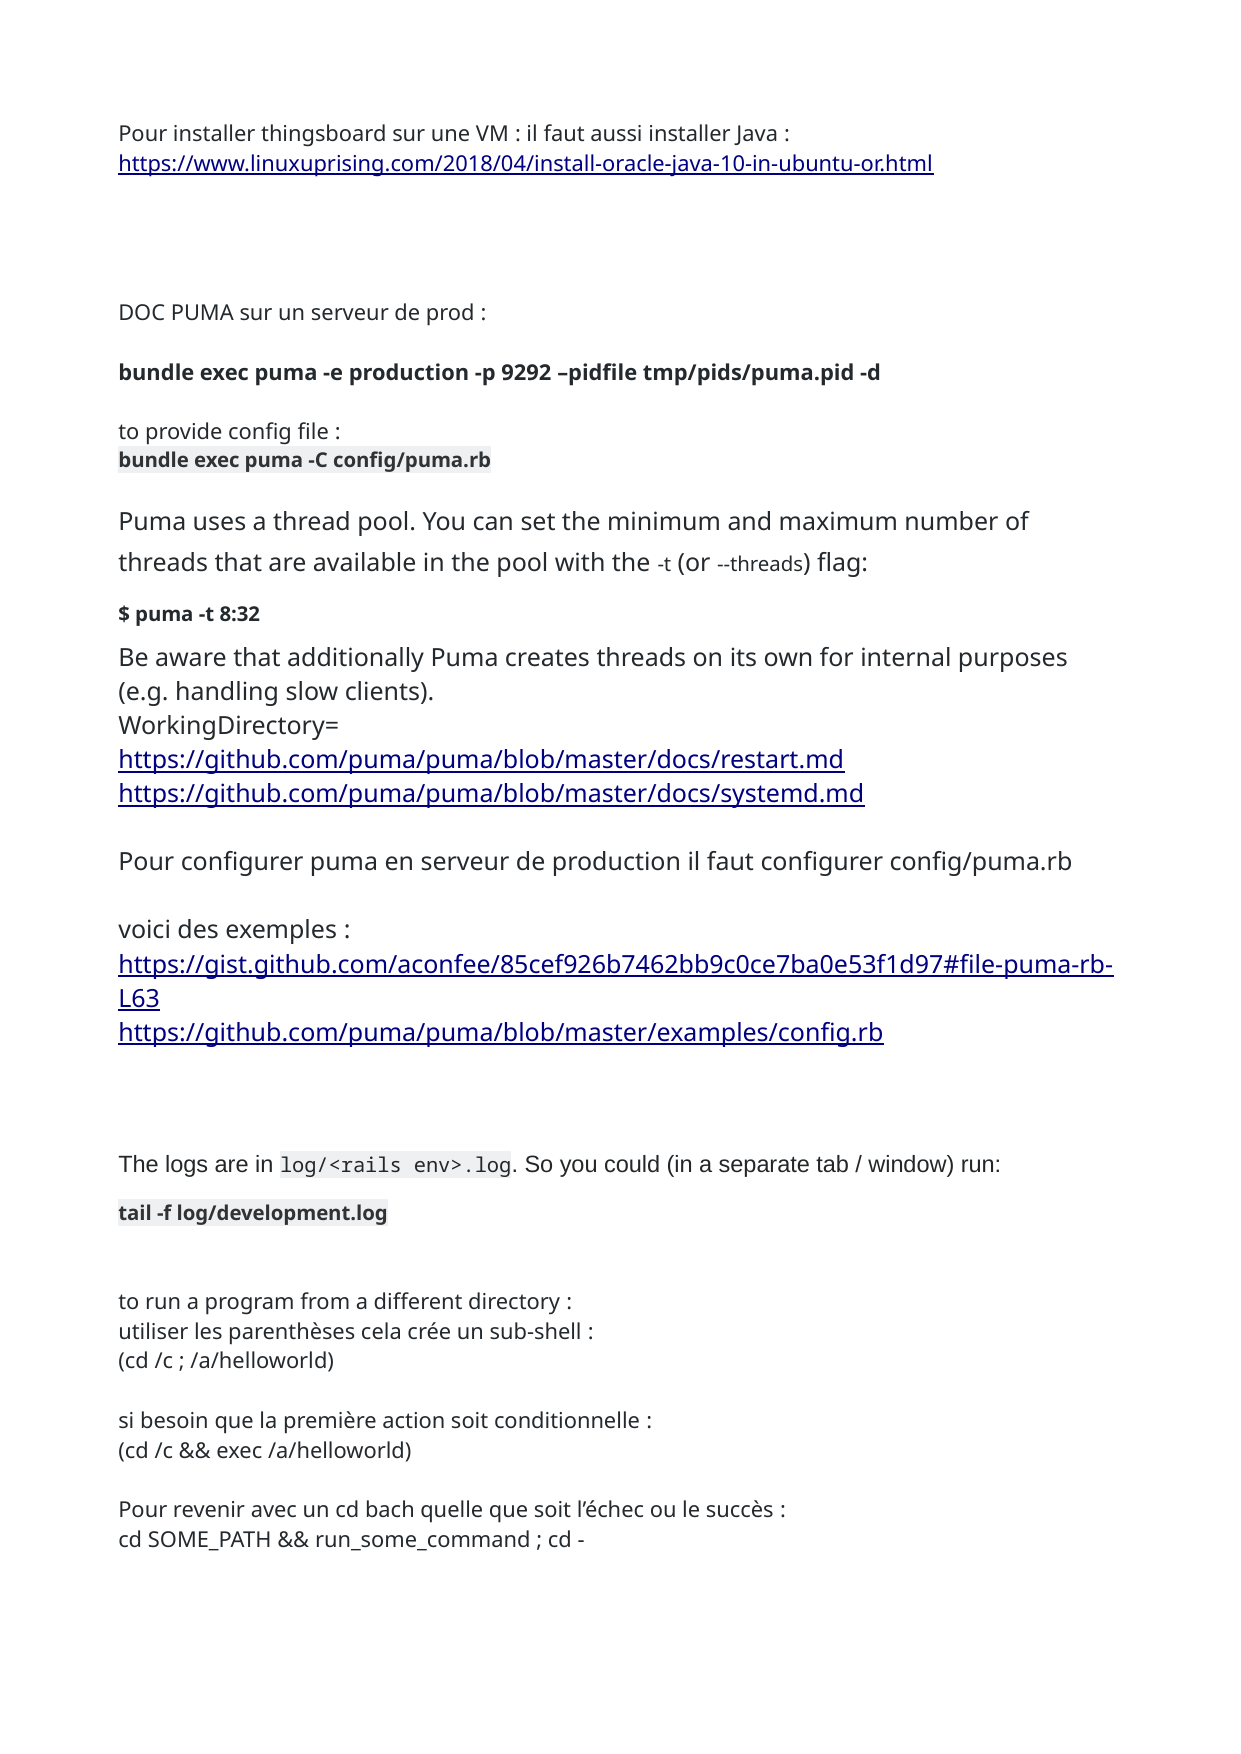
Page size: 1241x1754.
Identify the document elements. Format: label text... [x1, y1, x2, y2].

text $ puma -t 8:32 [118, 599, 1122, 627]
text bundle exec puma -C config/puma.rb [118, 446, 1122, 473]
text voici des exemples : [118, 912, 1122, 946]
text https://gist.github.com/aconfee/85cef926b7462bb9c0ce7ba0e53f1d97#file-puma-rb-L63 [118, 946, 1122, 1014]
text bundle exec puma -e production -p 9292 –pidfile tmp/pids/puma.pid -d [118, 356, 1122, 386]
text The logs are in log/<rails env>.log. So you could (in a separate tab / window) run: [118, 1151, 1122, 1178]
text https://github.com/puma/puma/blob/master/examples/config.rb [118, 1014, 1122, 1048]
text WorkingDirectory= [118, 708, 1122, 742]
text Puma uses a thread pool. You can set the minimum and maximum number of threads that are available in the pool with the -t (or --threads) flag: [118, 503, 1122, 578]
text Be aware that additionally Puma creates threads on its own for internal purposes (e.g. handling slow clients). [118, 640, 1122, 708]
text https://github.com/puma/puma/blob/master/docs/restart.md [118, 742, 1122, 776]
text to provide config file : [118, 416, 1122, 446]
text tail -f log/development.log [118, 1199, 1122, 1226]
text (cd /c ; /a/helloworld) [118, 1346, 1122, 1375]
text https://www.linuxuprising.com/2018/04/install-oracle-java-10-in-ubuntu-or.html [118, 148, 1122, 178]
text to run a program from a different directory : [118, 1286, 1122, 1316]
text utiliser les parenthèses cela crée un sub-shell : [118, 1316, 1122, 1346]
text (cd /c && exec /a/helloworld) [118, 1435, 1122, 1465]
text cd SOME_PATH && run_some_command ; cd - [118, 1524, 1122, 1554]
text si besoin que la première action soit conditionnelle : [118, 1405, 1122, 1435]
text https://github.com/puma/puma/blob/master/docs/systemd.md [118, 776, 1122, 810]
text Pour revenir avec un cd bach quelle que soit l’échec ou le succès : [118, 1494, 1122, 1524]
text DOC PUMA sur un serveur de prod : [118, 297, 1122, 327]
text Pour configurer puma en serveur de production il faut configurer config/puma.rb [118, 844, 1122, 878]
text Pour installer thingsboard sur une VM : il faut aussi installer Java : [118, 118, 1122, 148]
